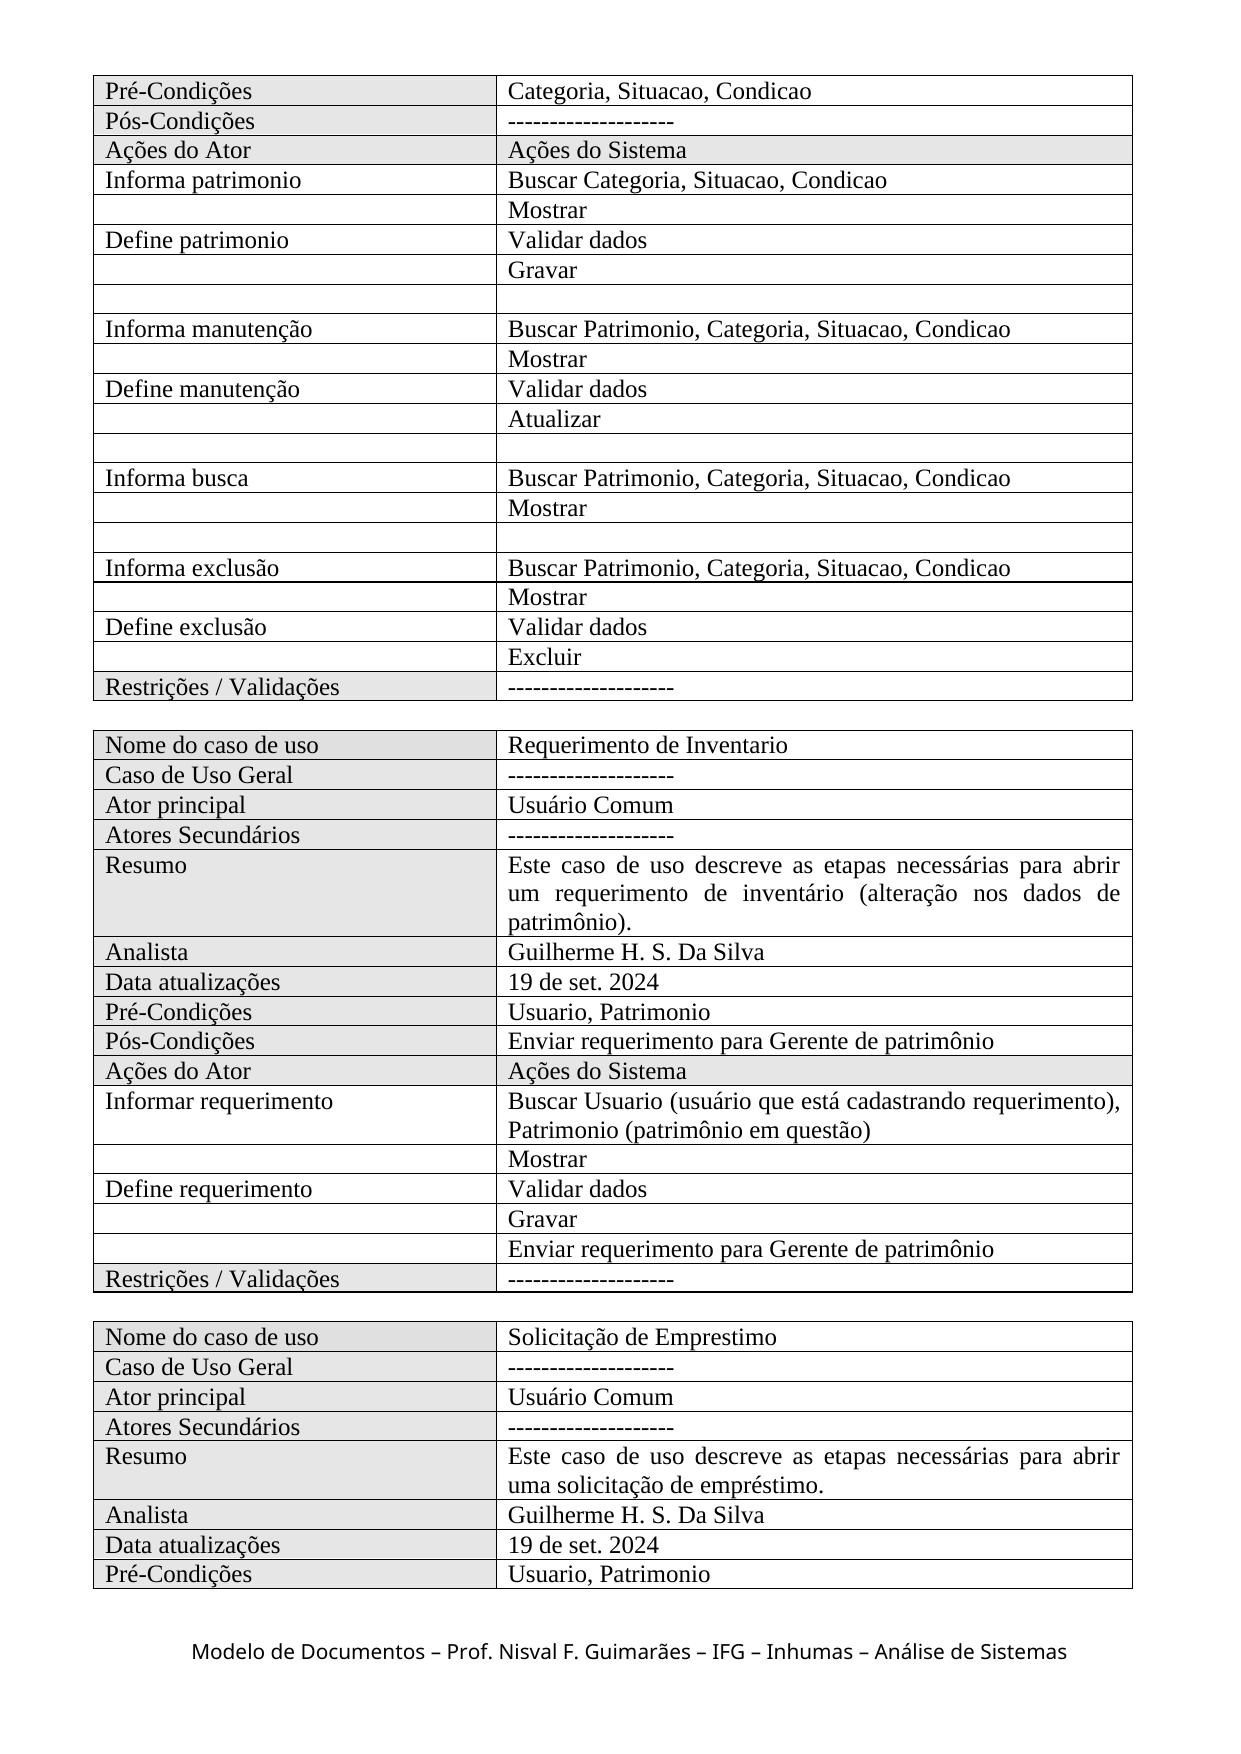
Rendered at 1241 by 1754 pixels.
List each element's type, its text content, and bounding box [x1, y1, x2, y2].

table_cell -------------------- [497, 672, 1132, 700]
table_cell Data atualizações [94, 967, 496, 996]
table_cell -------------------- [497, 760, 1132, 789]
table_cell -------------------- [497, 106, 1132, 134]
table_cell Ator principal [94, 790, 496, 819]
table_cell Pré-Condições [94, 1560, 496, 1588]
table_cell Gravar [497, 1204, 1132, 1233]
table_cell Este caso de uso descreve as etapas necessárias para abrir um requerimento de inventário (alteração nos dados de patrimônio). [497, 850, 1132, 936]
table_cell Validar dados [497, 225, 1132, 254]
table_cell Validar dados [497, 612, 1132, 641]
table_cell Usuário Comum [497, 1382, 1132, 1411]
table_cell [94, 583, 496, 611]
table_cell Analista [94, 937, 496, 966]
table_cell Ações do Ator [94, 1056, 496, 1085]
table_cell -------------------- [497, 820, 1132, 849]
table_cell Pós-Condições [94, 106, 496, 134]
table_cell Ações do Sistema [497, 136, 1132, 164]
table_cell Mostrar [497, 583, 1132, 611]
table_cell Restrições / Validações [94, 672, 496, 700]
table_cell Pré-Condições [94, 997, 496, 1025]
table_cell Informa exclusão [94, 553, 496, 581]
table_cell Atores Secundários [94, 820, 496, 849]
table_cell Validar dados [497, 374, 1132, 403]
table_cell -------------------- [497, 1412, 1132, 1440]
table_header Nome do caso de uso [94, 731, 496, 759]
table_cell Ações do Sistema [497, 1056, 1132, 1085]
table_cell Buscar Patrimonio, Categoria, Situacao, Condicao [497, 553, 1132, 581]
table_cell Data atualizações [94, 1530, 496, 1558]
table_cell Usuario, Patrimonio [497, 1560, 1132, 1588]
table_cell [94, 1234, 496, 1263]
table_cell Excluir [497, 642, 1132, 671]
table_cell Caso de Uso Geral [94, 760, 496, 789]
table_cell Analista [94, 1500, 496, 1529]
table_cell Pré-Condições [94, 76, 496, 105]
table_cell Ator principal [94, 1382, 496, 1411]
table_cell [94, 255, 496, 283]
table_cell Buscar Categoria, Situacao, Condicao [497, 165, 1132, 194]
table_cell Enviar requerimento para Gerente de patrimônio [497, 1234, 1132, 1263]
table_cell Resumo [94, 850, 496, 936]
table_cell Usuário Comum [497, 790, 1132, 819]
table_cell -------------------- [497, 1264, 1132, 1291]
table_cell Restrições / Validações [94, 1264, 496, 1291]
table_cell Buscar Usuario (usuário que está cadastrando requerimento), Patrimonio (patrimônio em questão) [497, 1086, 1132, 1143]
table_cell [94, 404, 496, 432]
table_cell Mostrar [497, 493, 1132, 522]
table_cell Informar requerimento [94, 1086, 496, 1143]
table_header Nome do caso de uso [94, 1322, 496, 1351]
table_cell Informa manutenção [94, 314, 496, 343]
table_header Solicitação de Emprestimo [497, 1322, 1132, 1351]
table_cell Guilherme H. S. Da Silva [497, 1500, 1132, 1529]
table_cell 19 de set. 2024 [497, 1530, 1132, 1558]
table_cell Resumo [94, 1441, 496, 1499]
table_cell [497, 285, 1132, 313]
table_cell Buscar Patrimonio, Categoria, Situacao, Condicao [497, 314, 1132, 343]
table_cell [94, 1204, 496, 1233]
table_cell Atores Secundários [94, 1412, 496, 1440]
table_cell [497, 523, 1132, 552]
table_cell Validar dados [497, 1174, 1132, 1203]
table_cell Este caso de uso descreve as etapas necessárias para abrir uma solicitação de empréstimo. [497, 1441, 1132, 1499]
table_cell Informa busca [94, 463, 496, 492]
table_cell Define requerimento [94, 1174, 496, 1203]
table_cell Ações do Ator [94, 136, 496, 164]
table_cell Atualizar [497, 404, 1132, 432]
table_cell [94, 285, 496, 313]
table_cell [94, 493, 496, 522]
table_cell Guilherme H. S. Da Silva [497, 937, 1132, 966]
table_cell Mostrar [497, 1145, 1132, 1173]
table_cell Mostrar [497, 195, 1132, 224]
table_cell [94, 642, 496, 671]
table_cell Define exclusão [94, 612, 496, 641]
table_cell [94, 523, 496, 552]
table_cell Pós-Condições [94, 1026, 496, 1055]
table_cell Caso de Uso Geral [94, 1352, 496, 1381]
table_cell 19 de set. 2024 [497, 967, 1132, 996]
table_cell Usuario, Patrimonio [497, 997, 1132, 1025]
table_cell [94, 344, 496, 373]
table_cell Informa patrimonio [94, 165, 496, 194]
table_cell [94, 434, 496, 462]
table_cell -------------------- [497, 1352, 1132, 1381]
table_cell [497, 434, 1132, 462]
table_cell Buscar Patrimonio, Categoria, Situacao, Condicao [497, 463, 1132, 492]
table_cell Gravar [497, 255, 1132, 283]
table_cell [94, 195, 496, 224]
table_cell [94, 1145, 496, 1173]
table_cell Define patrimonio [94, 225, 496, 254]
table_header Requerimento de Inventario [497, 731, 1132, 759]
table_cell Mostrar [497, 344, 1132, 373]
table_cell Define manutenção [94, 374, 496, 403]
table_cell Categoria, Situacao, Condicao [497, 76, 1132, 105]
table_cell Enviar requerimento para Gerente de patrimônio [497, 1026, 1132, 1055]
